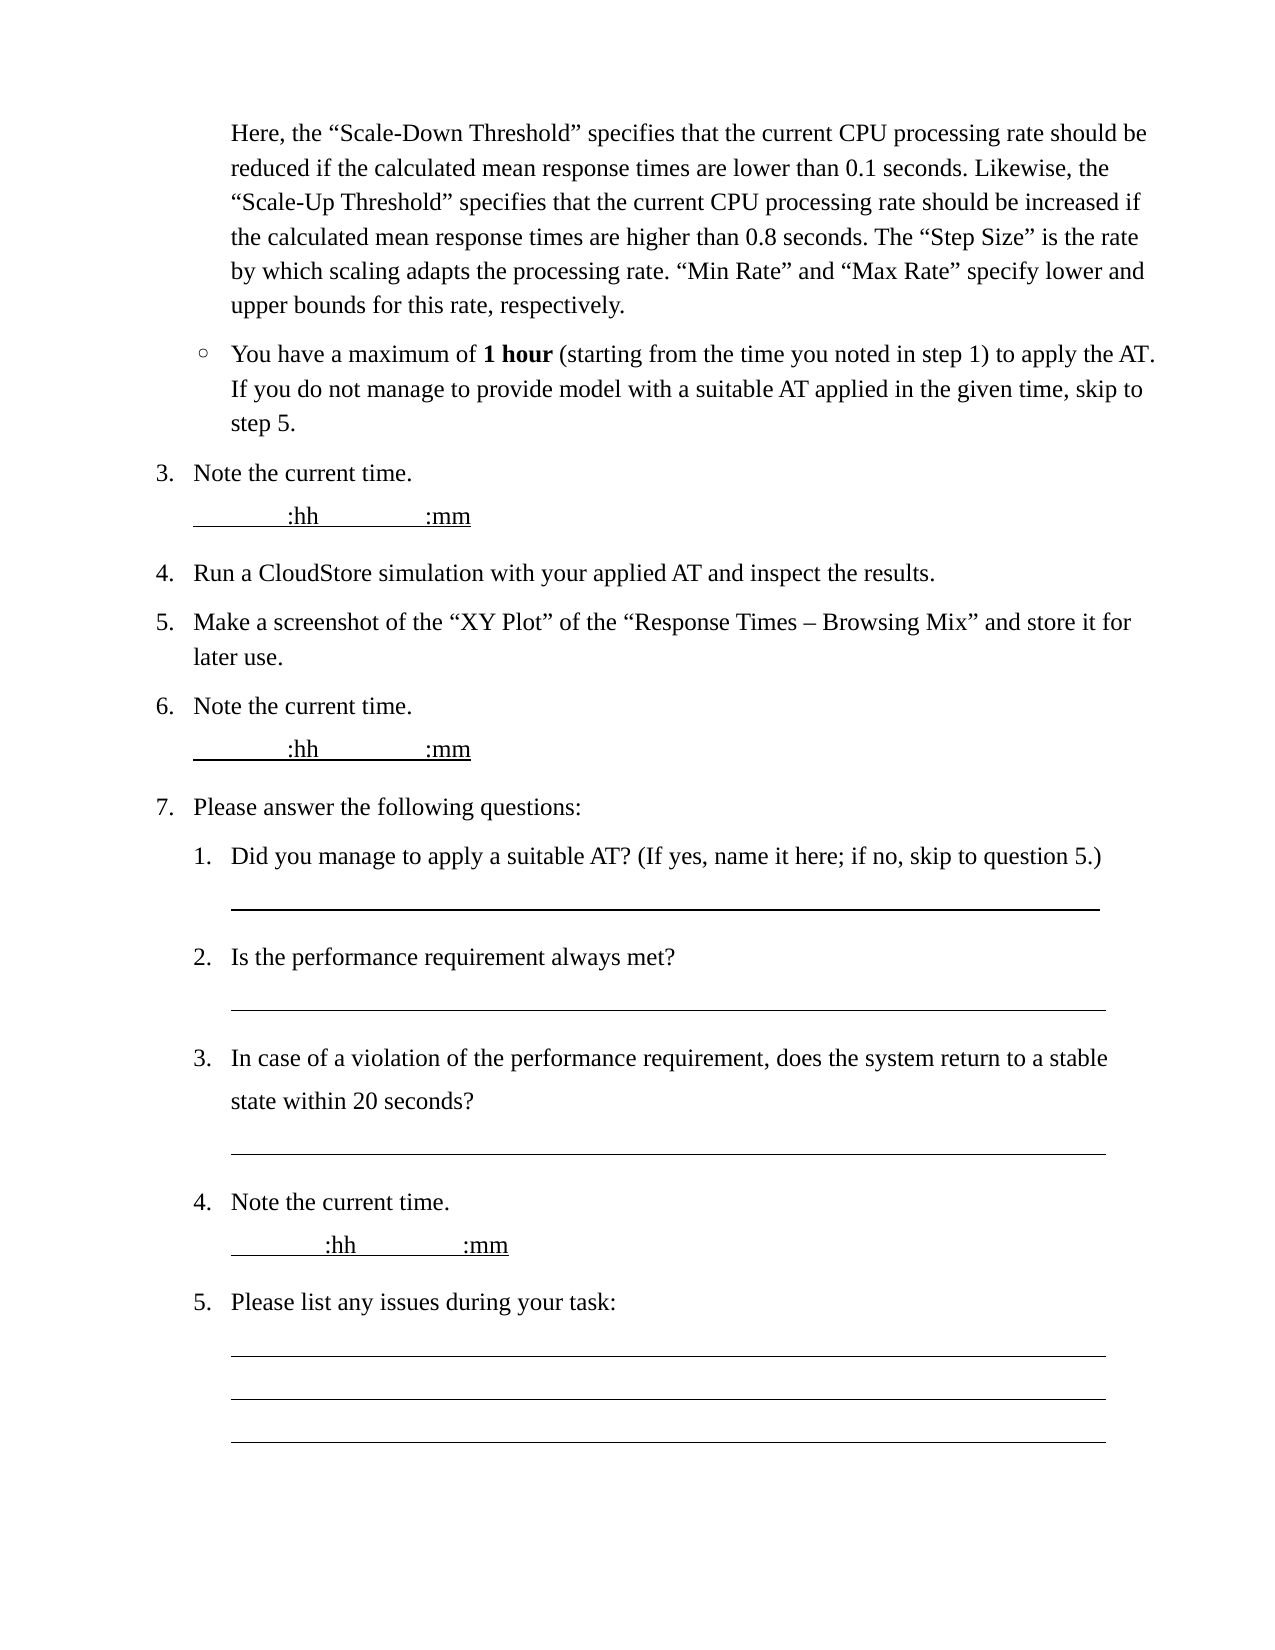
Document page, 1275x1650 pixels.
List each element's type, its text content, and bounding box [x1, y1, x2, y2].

list Please answer the following questions: [156, 792, 1157, 821]
list Run a CloudStore simulation with your applied AT and inspect the results. [156, 558, 1157, 587]
list Is the performance requirement always met? [193, 942, 1157, 1014]
list In case of a violation of the performance requirement, does the system return to a stable state within 20 seconds? [193, 1043, 1157, 1158]
list Did you manage to apply a suitable AT? (If yes, name it here; if no, skip to question 5.) [193, 841, 1157, 913]
list Here, the “Scale-Down Threshold” specifies that the current CPU processing rate should be reduced if the calculated mean response times are lower than 0.1 seconds. Likewise, the “Scale-Up Threshold” specifies that the current CPU processing rate should be increased if the calculated mean response times are higher than 0.8 seconds. The “Step Size” is the rate by which scaling adapts the processing rate. “Min Rate” and “Max Rate” specify lower and upper bounds for this rate, respectively. [193, 118, 1157, 319]
list Please list any issues during your task: [193, 1287, 1157, 1446]
list Make a screenshot of the “XY Plot” of the “Response Times – Browsing Mix” and store it for later use. [156, 607, 1157, 671]
list Note the current time. :hh :mm [156, 458, 1157, 529]
list Note the current time. :hh :mm [156, 691, 1157, 763]
list Note the current time. :hh :mm [193, 1187, 1157, 1258]
list You have a maximum of 1 hour (starting from the time you noted in step 1) to apply the AT. If you do not manage to provide model with a suitable AT applied in the given time, skip to step 5. [193, 339, 1157, 437]
